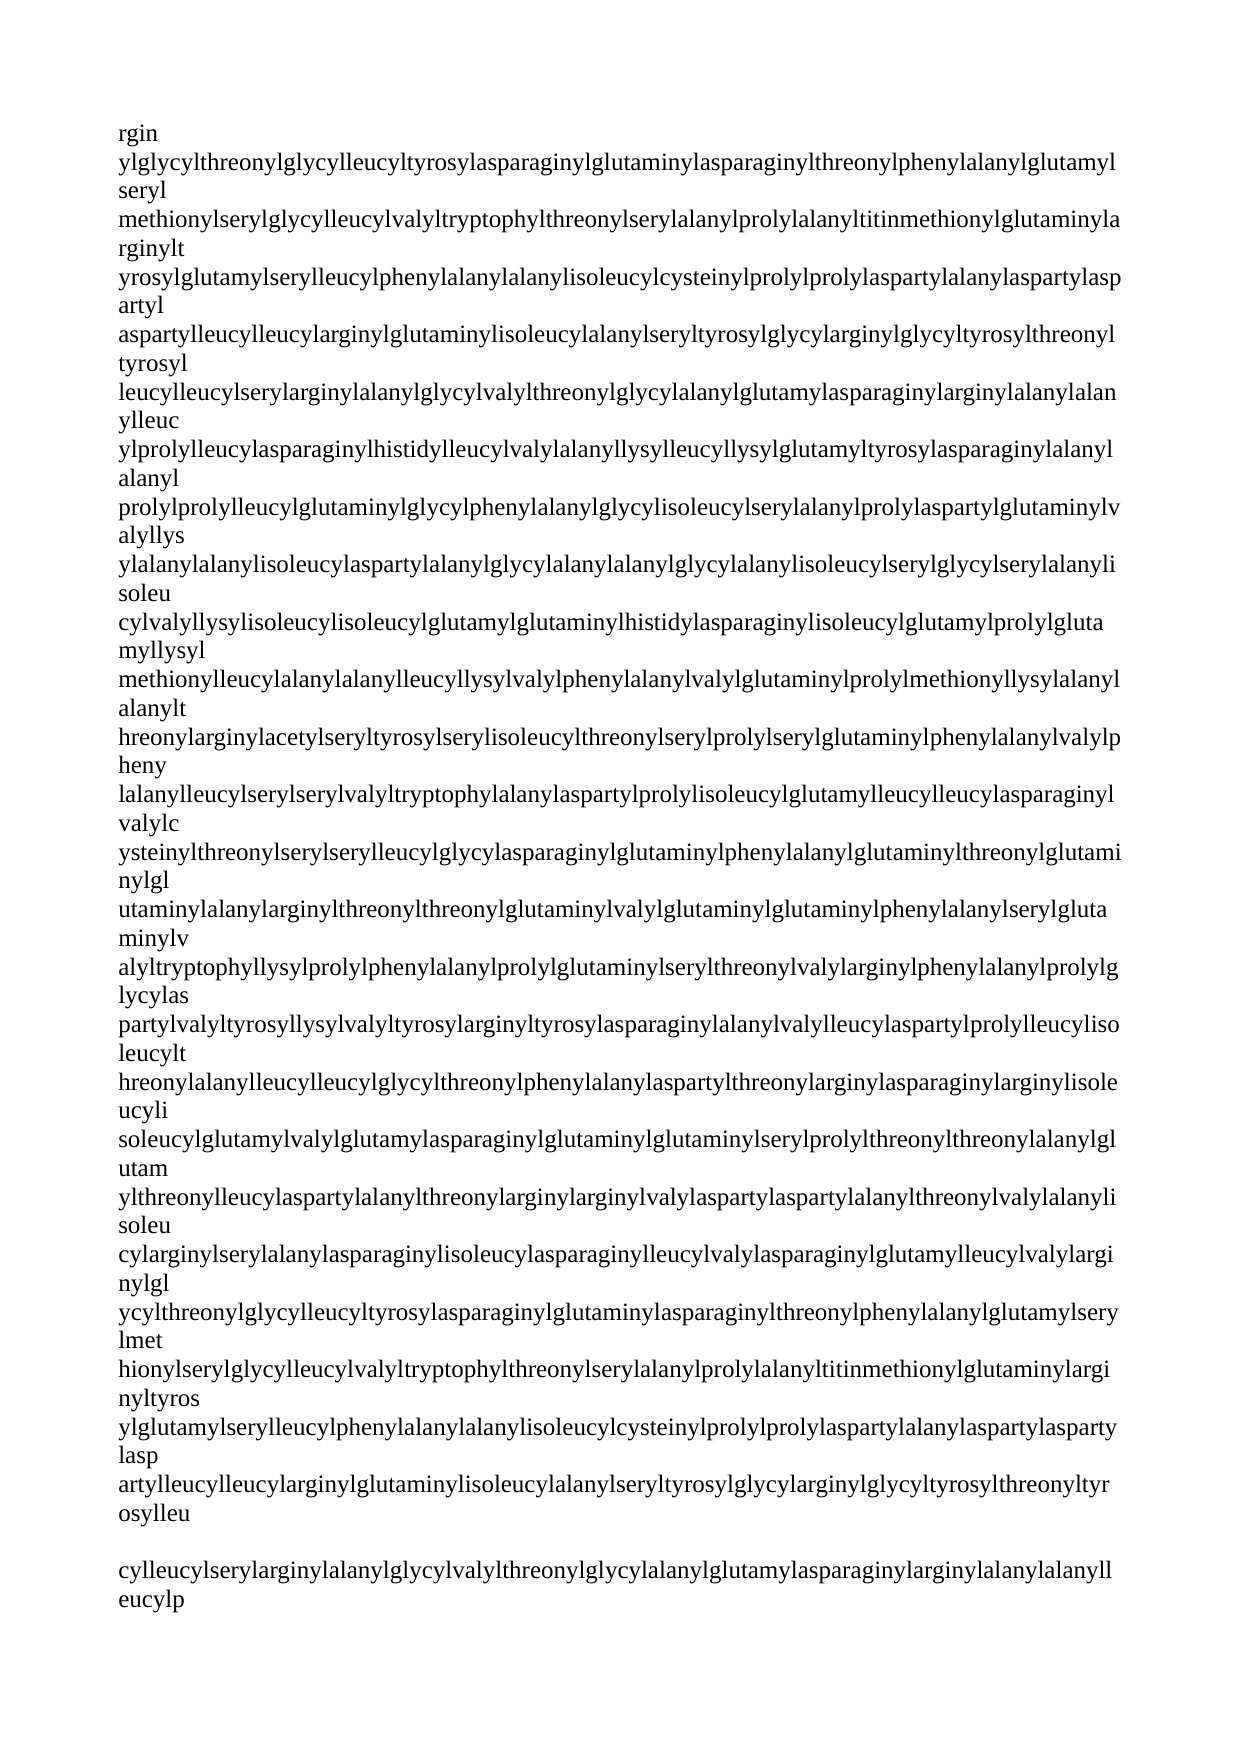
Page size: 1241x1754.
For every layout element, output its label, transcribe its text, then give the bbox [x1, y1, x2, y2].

text cylleucylserylarginylalanylglycylvalylthreonylglycylalanylglutamylasparaginylarginylalanylalanylleucylp [118, 1527, 1122, 1613]
text rgin ylglycylthreonylglycylleucyltyrosylasparaginylglutaminylasparaginylthreonylphenylalanylglutamylseryl methionylserylglycylleucylvalyltryptophylthreonylserylalanylprolylalanyltitinmethionylglutaminylarginylt yrosylglutamylserylleucylphenylalanylalanylisoleucylcysteinylprolylprolylaspartylalanylaspartylaspartyl aspartylleucylleucylarginylglutaminylisoleucylalanylseryltyrosylglycylarginylglycyltyrosylthreonyltyrosyl leucylleucylserylarginylalanylglycylvalylthreonylglycylalanylglutamylasparaginylarginylalanylalanylleuc ylprolylleucylasparaginylhistidylleucylvalylalanyllysylleucyllysylglutamyltyrosylasparaginylalanylalanyl prolylprolylleucylglutaminylglycylphenylalanylglycylisoleucylserylalanylprolylaspartylglutaminylvalyllys ylalanylalanylisoleucylaspartylalanylglycylalanylalanylglycylalanylisoleucylserylglycylserylalanylisoleu cylvalyllysylisoleucylisoleucylglutamylglutaminylhistidylasparaginylisoleucylglutamylprolylglutamyllysyl methionylleucylalanylalanylleucyllysylvalylphenylalanylvalylglutaminylprolylmethionyllysylalanylalanylt hreonylarginylacetylseryltyrosylserylisoleucylthreonylserylprolylserylglutaminylphenylalanylvalylpheny lalanylleucylserylserylvalyltryptophylalanylaspartylprolylisoleucylglutamylleucylleucylasparaginylvalylc ysteinylthreonylserylserylleucylglycylasparaginylglutaminylphenylalanylglutaminylthreonylglutaminylgl utaminylalanylarginylthreonylthreonylglutaminylvalylglutaminylglutaminylphenylalanylserylglutaminylv alyltryptophyllysylprolylphenylalanylprolylglutaminylserylthreonylvalylarginylphenylalanylprolylglycylas partylvalyltyrosyllysylvalyltyrosylarginyltyrosylasparaginylalanylvalylleucylaspartylprolylleucylisoleucylt hreonylalanylleucylleucylglycylthreonylphenylalanylaspartylthreonylarginylasparaginylarginylisoleucyli soleucylglutamylvalylglutamylasparaginylglutaminylglutaminylserylprolylthreonylthreonylalanylglutam ylthreonylleucylaspartylalanylthreonylarginylarginylvalylaspartylaspartylalanylthreonylvalylalanylisoleu cylarginylserylalanylasparaginylisoleucylasparaginylleucylvalylasparaginylglutamylleucylvalylarginylgl ycylthreonylglycylleucyltyrosylasparaginylglutaminylasparaginylthreonylphenylalanylglutamylserylmet hionylserylglycylleucylvalyltryptophylthreonylserylalanylprolylalanyltitinmethionylglutaminylarginyltyros ylglutamylserylleucylphenylalanylalanylisoleucylcysteinylprolylprolylaspartylalanylaspartylaspartylasp artylleucylleucylarginylglutaminylisoleucylalanylseryltyrosylglycylarginylglycyltyrosylthreonyltyrosylleu [118, 118, 1122, 1527]
